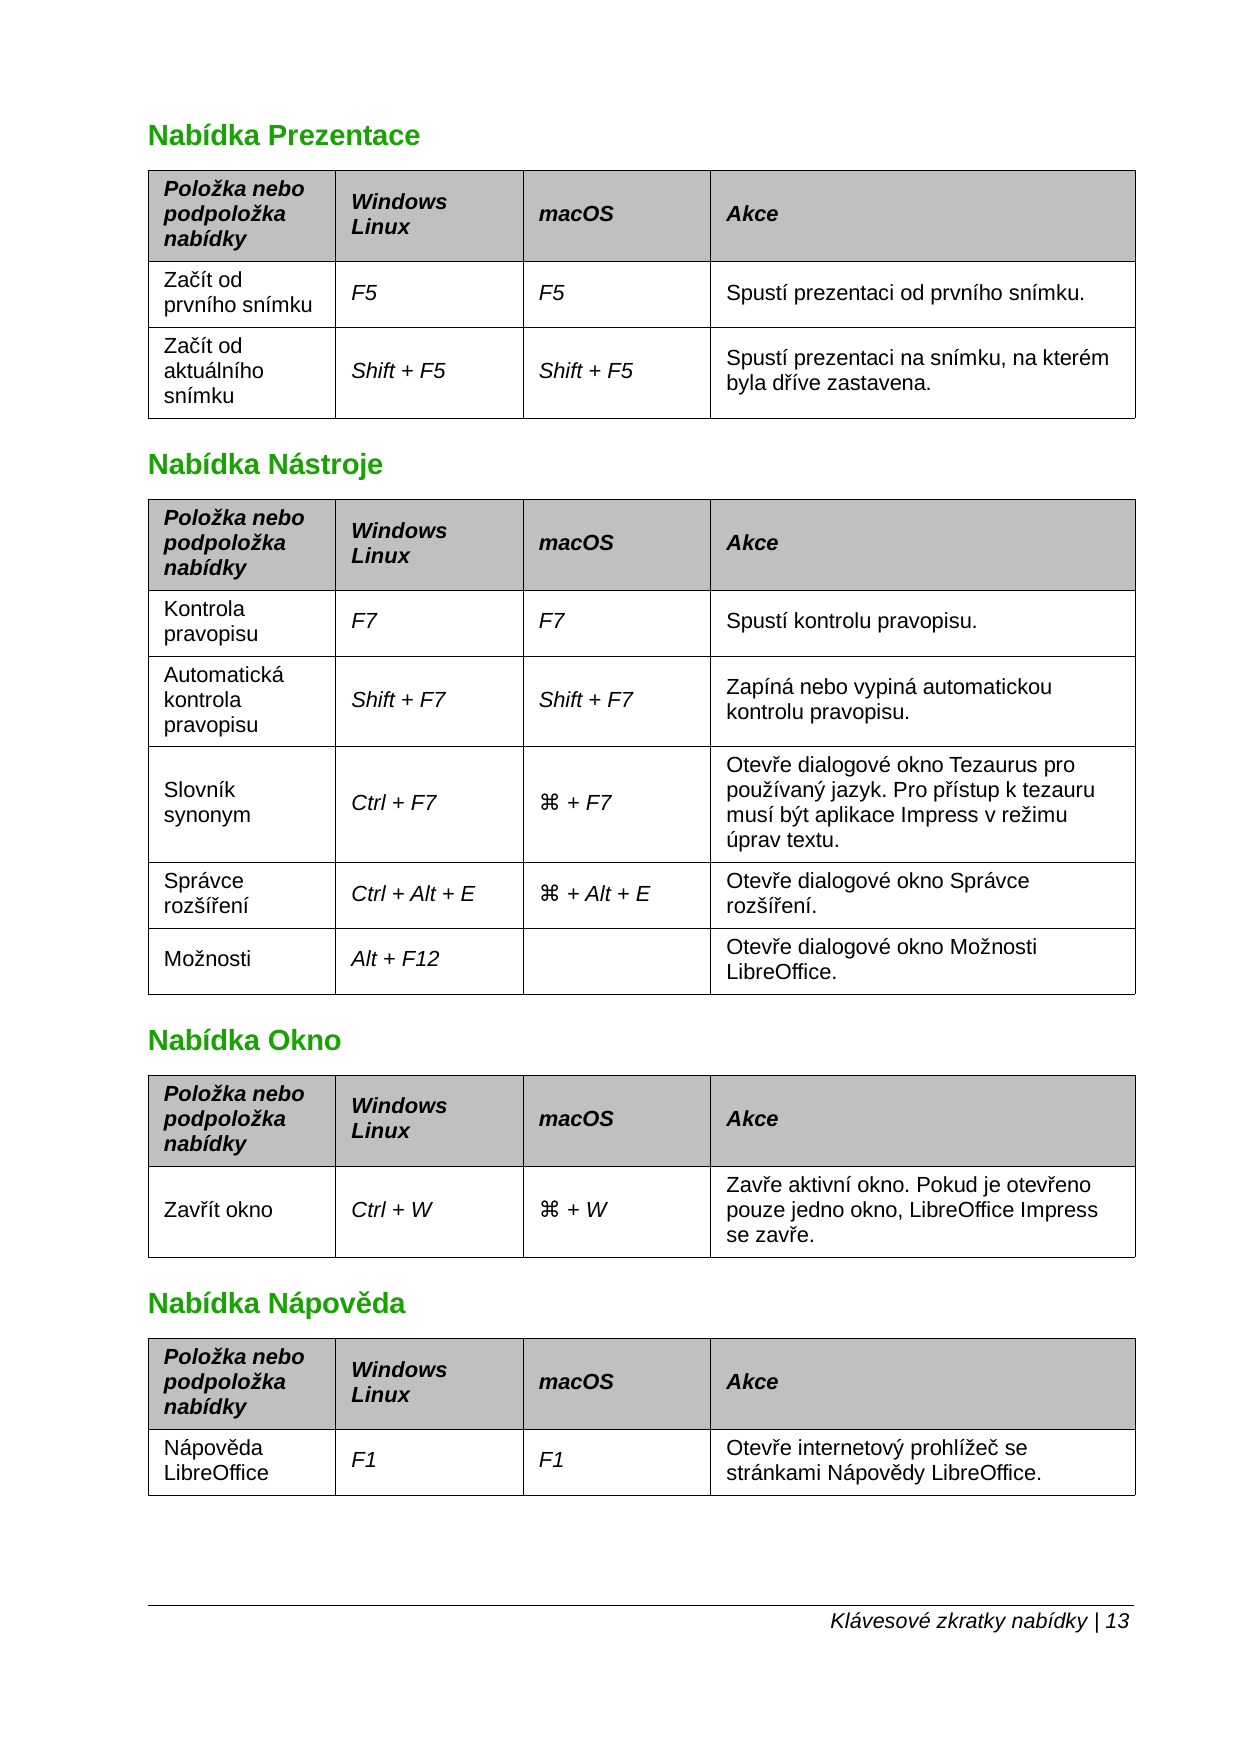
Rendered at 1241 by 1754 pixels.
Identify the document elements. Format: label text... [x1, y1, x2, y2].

table_header macOS [524, 1339, 710, 1429]
table_cell ⌘ + Alt + E [524, 863, 710, 928]
table_cell Spustí prezentaci na snímku, na kterém byla dříve zastavena. [711, 328, 1135, 418]
table_cell Začít od prvního snímku [149, 262, 335, 327]
table_cell Správce rozšíření [149, 863, 335, 928]
table_header Akce [711, 1076, 1135, 1166]
table_cell Možnosti [149, 929, 335, 993]
table_cell ⌘ + W [524, 1167, 710, 1257]
table_cell Ctrl + Alt + E [336, 863, 523, 928]
table_header Windows Linux [336, 1076, 523, 1166]
table_cell Otevře internetový prohlížeč se stránkami Nápovědy LibreOffice. [711, 1430, 1135, 1494]
table_cell Automatická kontrola pravopisu [149, 657, 335, 746]
table_header Akce [711, 1339, 1135, 1429]
table_cell Shift + F7 [336, 657, 523, 746]
table_header Položka nebo podpoložka nabídky [149, 1339, 335, 1429]
table_cell Začít od aktuálního snímku [149, 328, 335, 418]
table_header Položka nebo podpoložka nabídky [149, 171, 335, 261]
table_cell F7 [336, 591, 523, 656]
subtitle Nabídka Nástroje [148, 447, 1134, 480]
table_cell Spustí kontrolu pravopisu. [711, 591, 1135, 656]
table_cell Shift + F5 [524, 328, 710, 418]
table_header Položka nebo podpoložka nabídky [149, 500, 335, 590]
table_header Windows Linux [336, 171, 523, 261]
table_cell F1 [336, 1430, 523, 1494]
table_cell F7 [524, 591, 710, 656]
table_header macOS [524, 500, 710, 590]
table_cell Otevře dialogové okno Tezaurus pro používaný jazyk. Pro přístup k tezauru musí být aplikace Impress v režimu úprav textu. [711, 747, 1135, 862]
table_cell Zapíná nebo vypiná automatickou kontrolu pravopisu. [711, 657, 1135, 746]
table_cell Spustí prezentaci od prvního snímku. [711, 262, 1135, 327]
table_cell F1 [524, 1430, 710, 1494]
table_header Windows Linux [336, 1339, 523, 1429]
subtitle Nabídka Prezentace [148, 118, 1134, 152]
table_cell Kontrola pravopisu [149, 591, 335, 656]
table_cell [524, 929, 710, 993]
table_cell Zavře aktivní okno. Pokud je otevřeno pouze jedno okno, LibreOffice Impress se zavře. [711, 1167, 1135, 1257]
table_header macOS [524, 1076, 710, 1166]
table_cell Nápověda LibreOffice [149, 1430, 335, 1494]
table_header Akce [711, 171, 1135, 261]
table_cell ⌘ + F7 [524, 747, 710, 862]
table_cell Shift + F7 [524, 657, 710, 746]
table_cell Ctrl + F7 [336, 747, 523, 862]
table_header Položka nebo podpoložka nabídky [149, 1076, 335, 1166]
table_cell Otevře dialogové okno Možnosti LibreOffice. [711, 929, 1135, 993]
subtitle Nabídka Okno [148, 1023, 1134, 1056]
table_cell Zavřít okno [149, 1167, 335, 1257]
table_cell Otevře dialogové okno Správce rozšíření. [711, 863, 1135, 928]
subtitle Nabídka Nápověda [148, 1286, 1134, 1319]
table_header Windows Linux [336, 500, 523, 590]
table_cell F5 [524, 262, 710, 327]
table_cell Alt + F12 [336, 929, 523, 993]
table_cell F5 [336, 262, 523, 327]
table_cell Ctrl + W [336, 1167, 523, 1257]
table_header Akce [711, 500, 1135, 590]
table_cell Shift + F5 [336, 328, 523, 418]
table_header macOS [524, 171, 710, 261]
table_cell Slovník synonym [149, 747, 335, 862]
